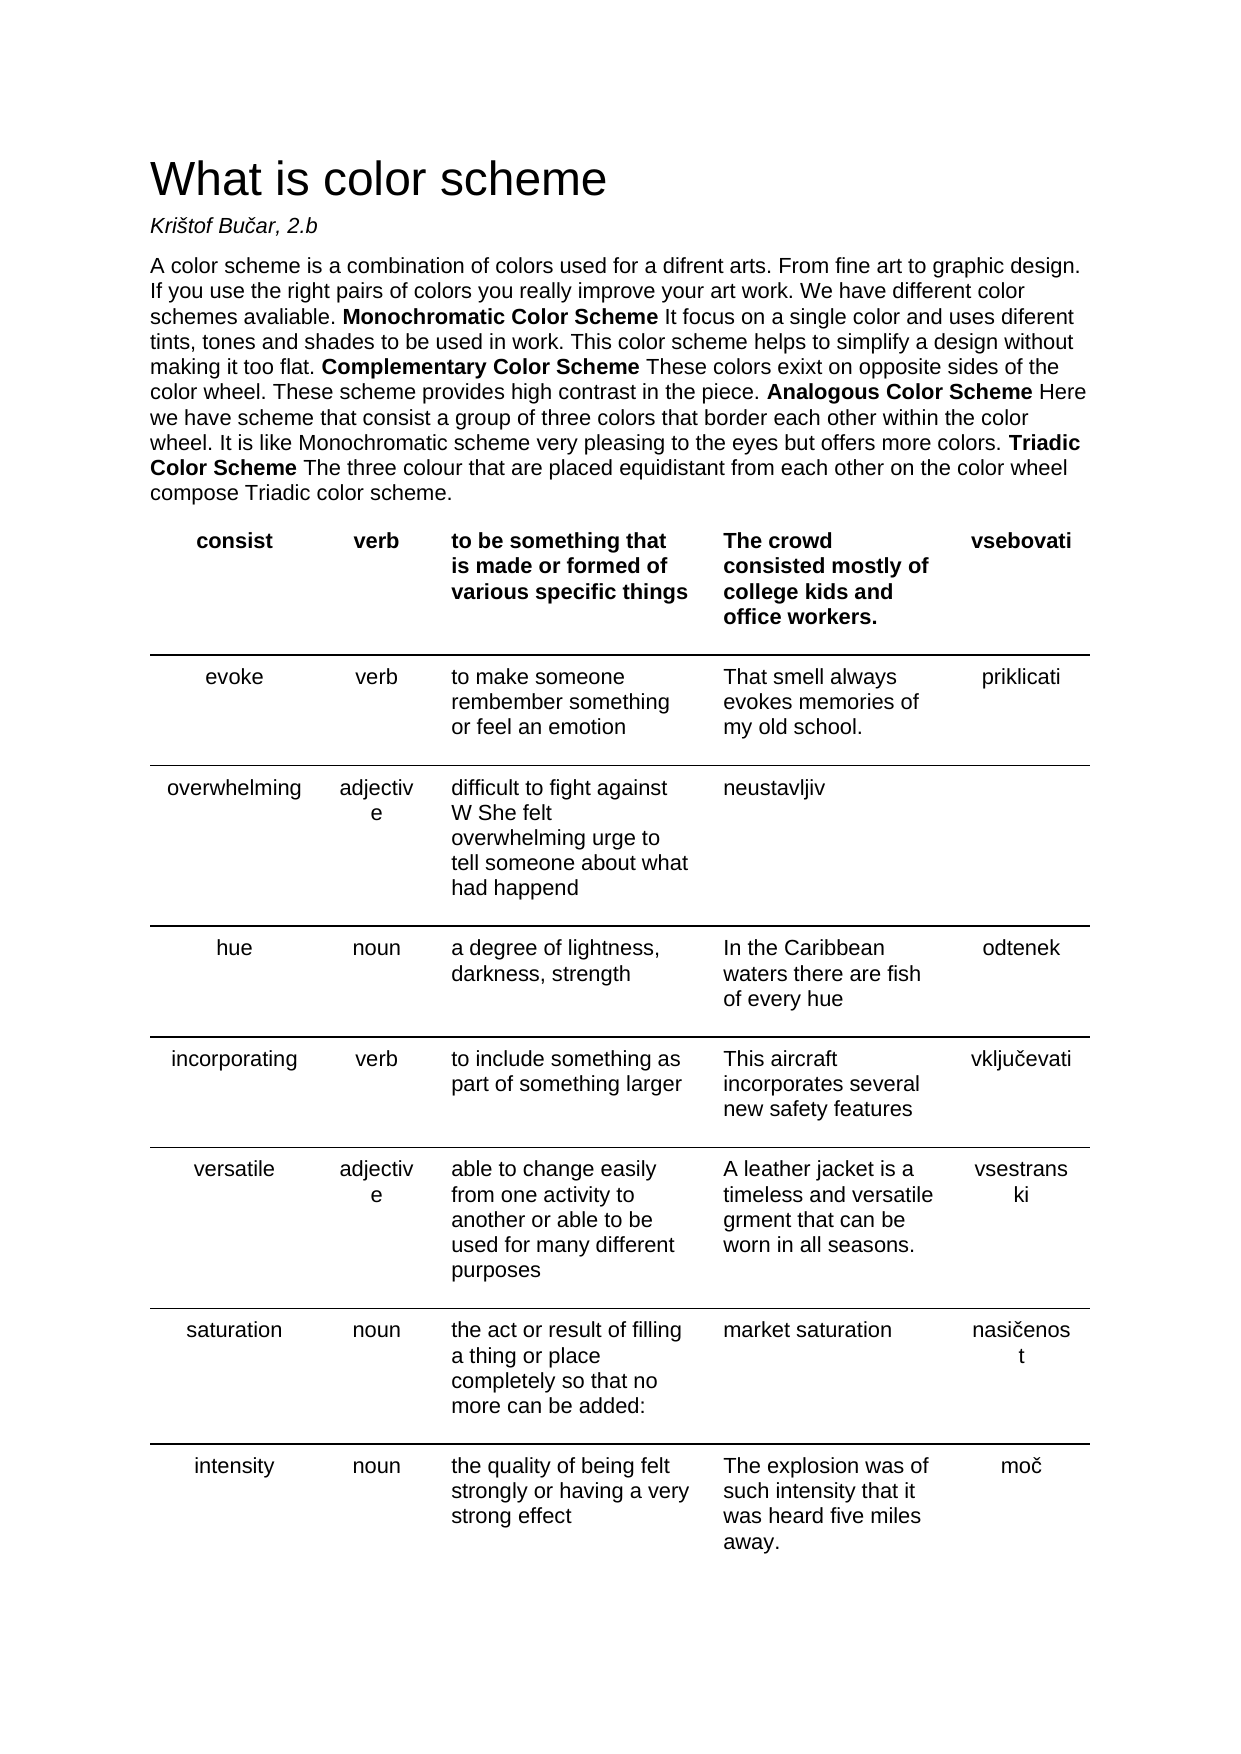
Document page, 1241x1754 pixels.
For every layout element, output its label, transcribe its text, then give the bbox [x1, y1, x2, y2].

table_cell moč [952, 1445, 1090, 1579]
table_cell odtenek [952, 927, 1090, 1036]
text A color scheme is a combination of colors used for a difrent arts. From fine art to graphic design. If you use the right pairs of colors you really improve your art work. We have different color schemes avaliable. Monochromatic Color Scheme It focus on a single color and uses diferent tints, tones and shades to be used in work. This color scheme helps to simplify a design without making it too flat. Complementary Color Scheme These colors exixt on opposite sides of the color wheel. These scheme provides high contrast in the piece. Analogous Color Scheme Here we have scheme that consist a group of three colors that border each other within the color wheel. It is like Monochromatic scheme very pleasing to the eyes but offers more colors. Triadic Color Scheme The three colour that are placed equidistant from each other on the color wheel compose Triadic color scheme. [150, 253, 1090, 505]
table_cell overwhelming [150, 766, 318, 925]
table_cell [952, 766, 1090, 925]
table_cell market saturation [706, 1309, 952, 1443]
table_header vsebovati [952, 520, 1090, 654]
table_header verb [319, 520, 434, 654]
table_cell to include something as part of something larger [434, 1038, 706, 1146]
table_cell In the Caribbean waters there are fish of every hue [706, 927, 952, 1036]
table_cell evoke [150, 656, 318, 764]
table_header consist [150, 520, 318, 654]
text Krištof Bučar, 2.b [150, 213, 1090, 238]
table_cell noun [319, 1309, 434, 1443]
table_cell to make someone rembember something or feel an emotion [434, 656, 706, 764]
table_cell That smell always evokes memories of my old school. [706, 656, 952, 764]
table_cell the quality of being felt strongly or having a very strong effect [434, 1445, 706, 1579]
table_cell hue [150, 927, 318, 1036]
table_cell vključevati [952, 1038, 1090, 1146]
table_cell difficult to fight against W She felt overwhelming urge to tell someone about what had happend [434, 766, 706, 925]
table_cell vsestranski [952, 1148, 1090, 1307]
table_cell noun [319, 927, 434, 1036]
table_cell nasičenost [952, 1309, 1090, 1443]
table_cell verb [319, 656, 434, 764]
table_header The crowd consisted mostly of college kids and office workers. [706, 520, 952, 654]
table_cell versatile [150, 1148, 318, 1307]
table_cell the act or result of filling a thing or place completely so that no more can be added: [434, 1309, 706, 1443]
table_cell a degree of lightness, darkness, strength [434, 927, 706, 1036]
table_cell adjective [319, 766, 434, 925]
table_cell priklicati [952, 656, 1090, 764]
table_cell able to change easily from one activity to another or able to be used for many different purposes [434, 1148, 706, 1307]
table_cell A leather jacket is a timeless and versatile grment that can be worn in all seasons. [706, 1148, 952, 1307]
table_cell neustavljiv [706, 766, 952, 925]
text What is color scheme [150, 150, 1090, 205]
table_cell intensity [150, 1445, 318, 1579]
table_cell The explosion was of such intensity that it was heard five miles away. [706, 1445, 952, 1579]
table_cell adjective [319, 1148, 434, 1307]
table_cell incorporating [150, 1038, 318, 1146]
table_cell saturation [150, 1309, 318, 1443]
table_header to be something that is made or formed of various specific things [434, 520, 706, 654]
table_cell verb [319, 1038, 434, 1146]
table_cell This aircraft incorporates several new safety features [706, 1038, 952, 1146]
table_cell noun [319, 1445, 434, 1579]
